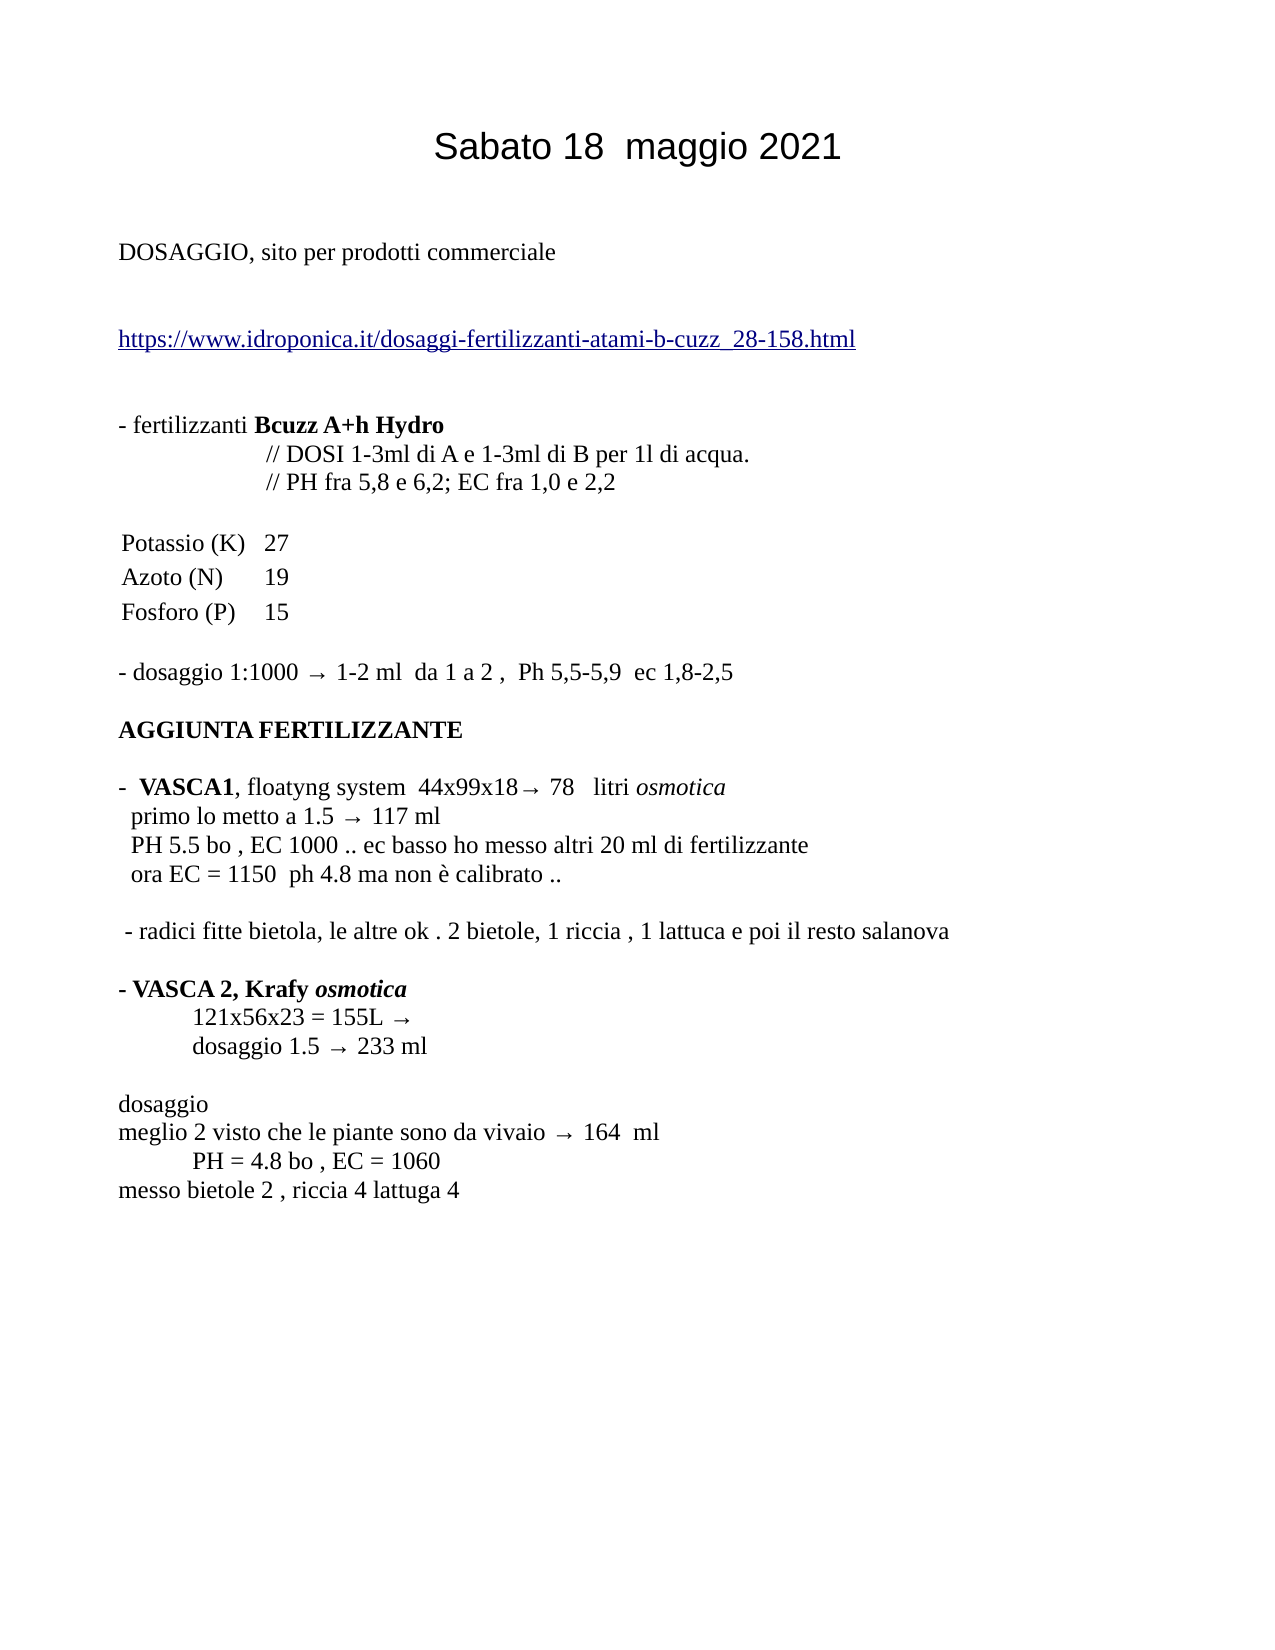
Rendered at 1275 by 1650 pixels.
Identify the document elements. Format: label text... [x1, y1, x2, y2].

text meglio 2 visto che le piante sono da vivaio → 164 ml [118, 1117, 1157, 1146]
table_cell 19 [261, 560, 308, 594]
text - VASCA1, floatyng system 44x99x18→ 78 litri osmotica [118, 772, 1157, 801]
text // PH fra 5,8 e 6,2; EC fra 1,0 e 2,2 [118, 467, 1157, 496]
subtitle Sabato 18 maggio 2021 [118, 124, 1157, 167]
table_cell Fosforo (P) [118, 594, 261, 629]
text dosaggio 1.5 → 233 ml [118, 1031, 1157, 1060]
text PH = 4.8 bo , EC = 1060 [118, 1146, 1157, 1175]
text DOSAGGIO, sito per prodotti commerciale [118, 237, 1157, 266]
text primo lo metto a 1.5 → 117 ml [118, 801, 1157, 830]
text 121x56x23 = 155L → [118, 1002, 1157, 1031]
text - dosaggio 1:1000 → 1-2 ml da 1 a 2 , Ph 5,5-5,9 ec 1,8-2,5 [118, 657, 1157, 686]
table_cell 15 [261, 594, 308, 629]
text https://www.idroponica.it/dosaggi-fertilizzanti-atami-b-cuzz_28-158.html [118, 324, 1157, 352]
table_header 27 [261, 525, 308, 559]
text - radici fitte bietola, le altre ok . 2 bietole, 1 riccia , 1 lattuca e poi il resto salanova [118, 916, 1157, 945]
text // DOSI 1-3ml di A e 1-3ml di B per 1l di acqua. [118, 439, 1157, 467]
text dosaggio [118, 1089, 1157, 1117]
text - VASCA 2, Krafy osmotica [118, 974, 1157, 1002]
text PH 5.5 bo , EC 1000 .. ec basso ho messo altri 20 ml di fertilizzante [118, 830, 1157, 859]
text messo bietole 2 , riccia 4 lattuga 4 [118, 1175, 1157, 1204]
text AGGIUNTA FERTILIZZANTE [118, 715, 1157, 744]
text - fertilizzanti Bcuzz A+h Hydro [118, 410, 1157, 439]
table_header Potassio (K) [118, 525, 261, 559]
table_cell Azoto (N) [118, 560, 261, 594]
text ora EC = 1150 ph 4.8 ma non è calibrato .. [118, 859, 1157, 887]
